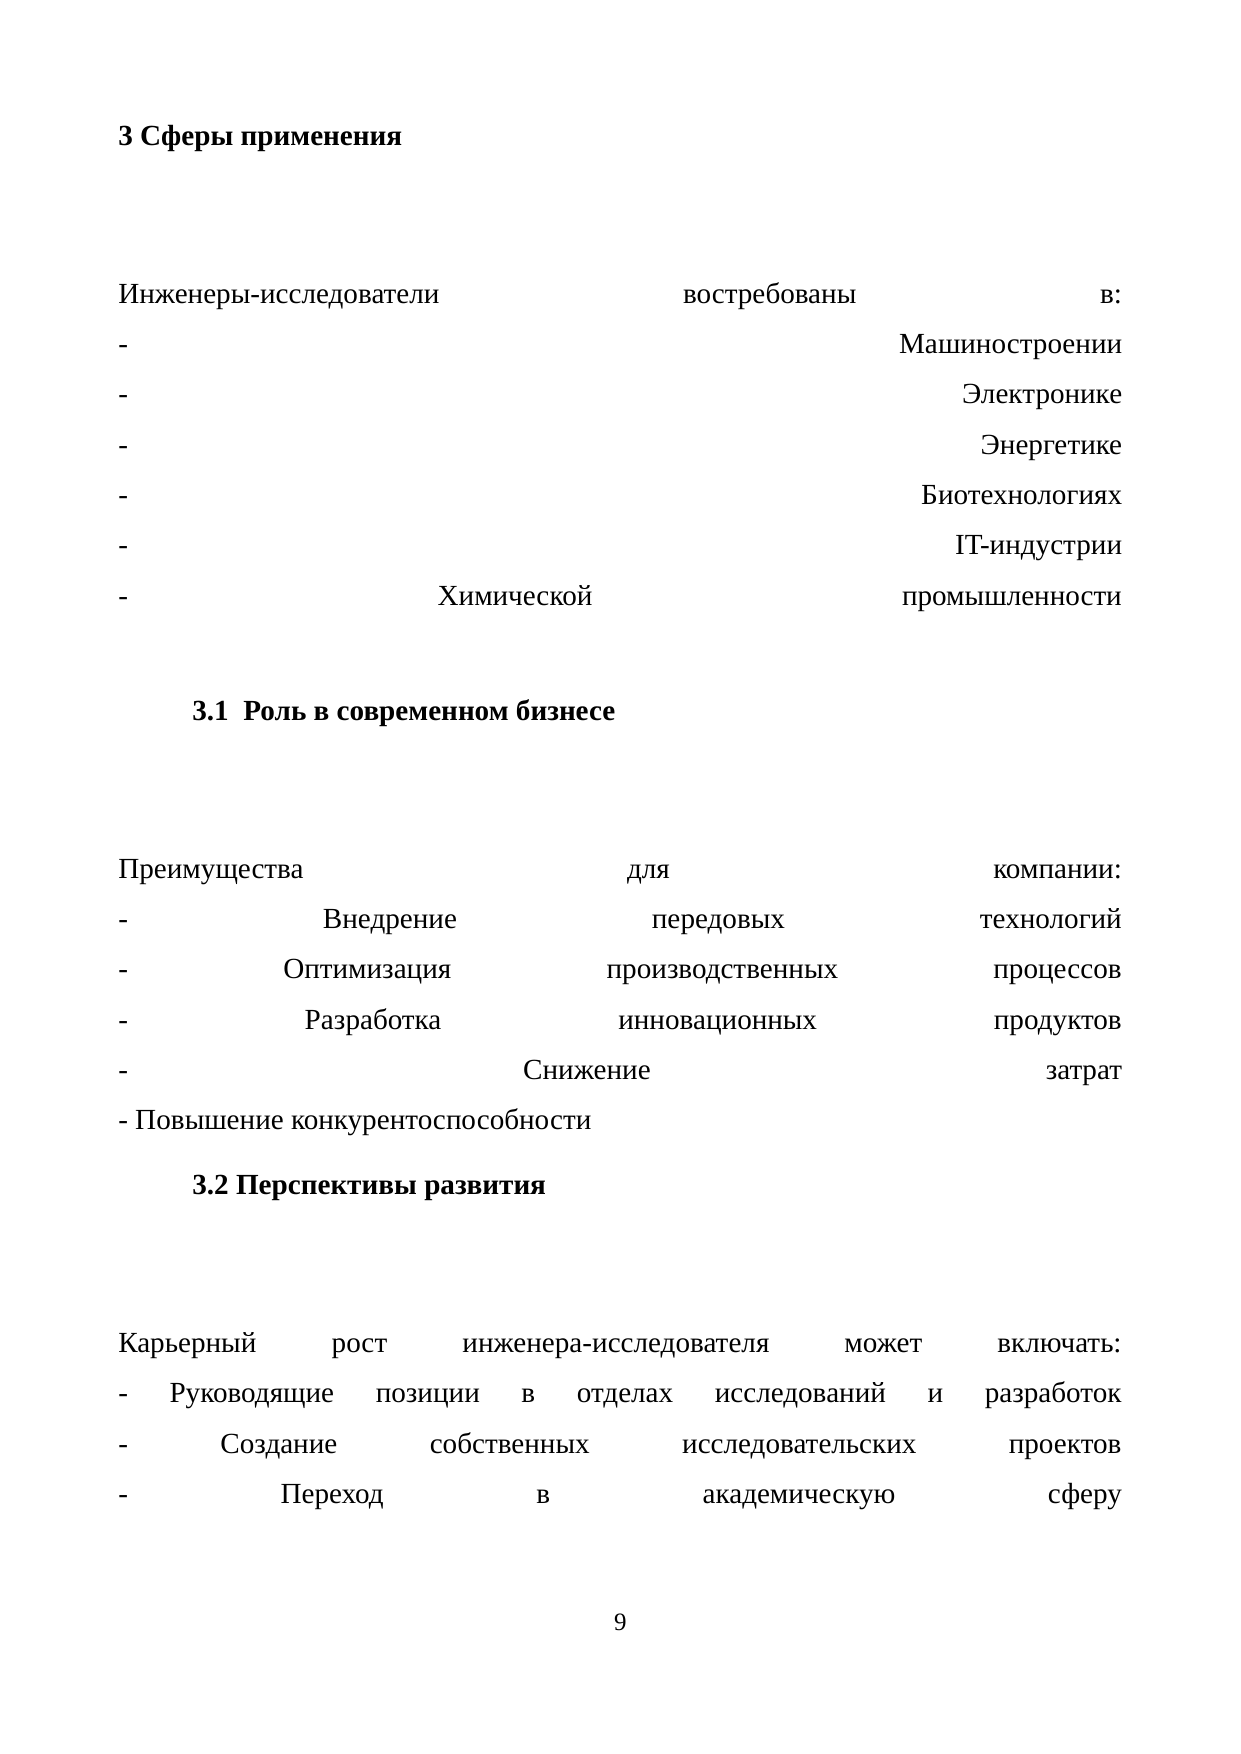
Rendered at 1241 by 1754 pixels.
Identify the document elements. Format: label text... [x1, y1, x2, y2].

subtitle Сферы применения [118, 118, 1122, 152]
subtitle Роль в современном бизнесе [118, 693, 1122, 727]
text Инженеры-исследователи востребованы в: - Машиностроении - Электронике - Энергетике - Биотехнологиях - IT-индустрии - Химической промышленности [118, 226, 1122, 662]
text Преимущества для компании: - Внедрение передовых технологий - Оптимизация производственных процессов - Разработка инновационных продуктов - Снижение затрат - Повышение конкурентоспособности [118, 801, 1122, 1136]
subtitle Перспективы развития [118, 1167, 1122, 1201]
text Карьерный рост инженера-исследователя может включать: - Руководящие позиции в отделах исследований и разработок - Создание собственных исследовательских проектов - Переход в академическую сферу [118, 1275, 1122, 1510]
